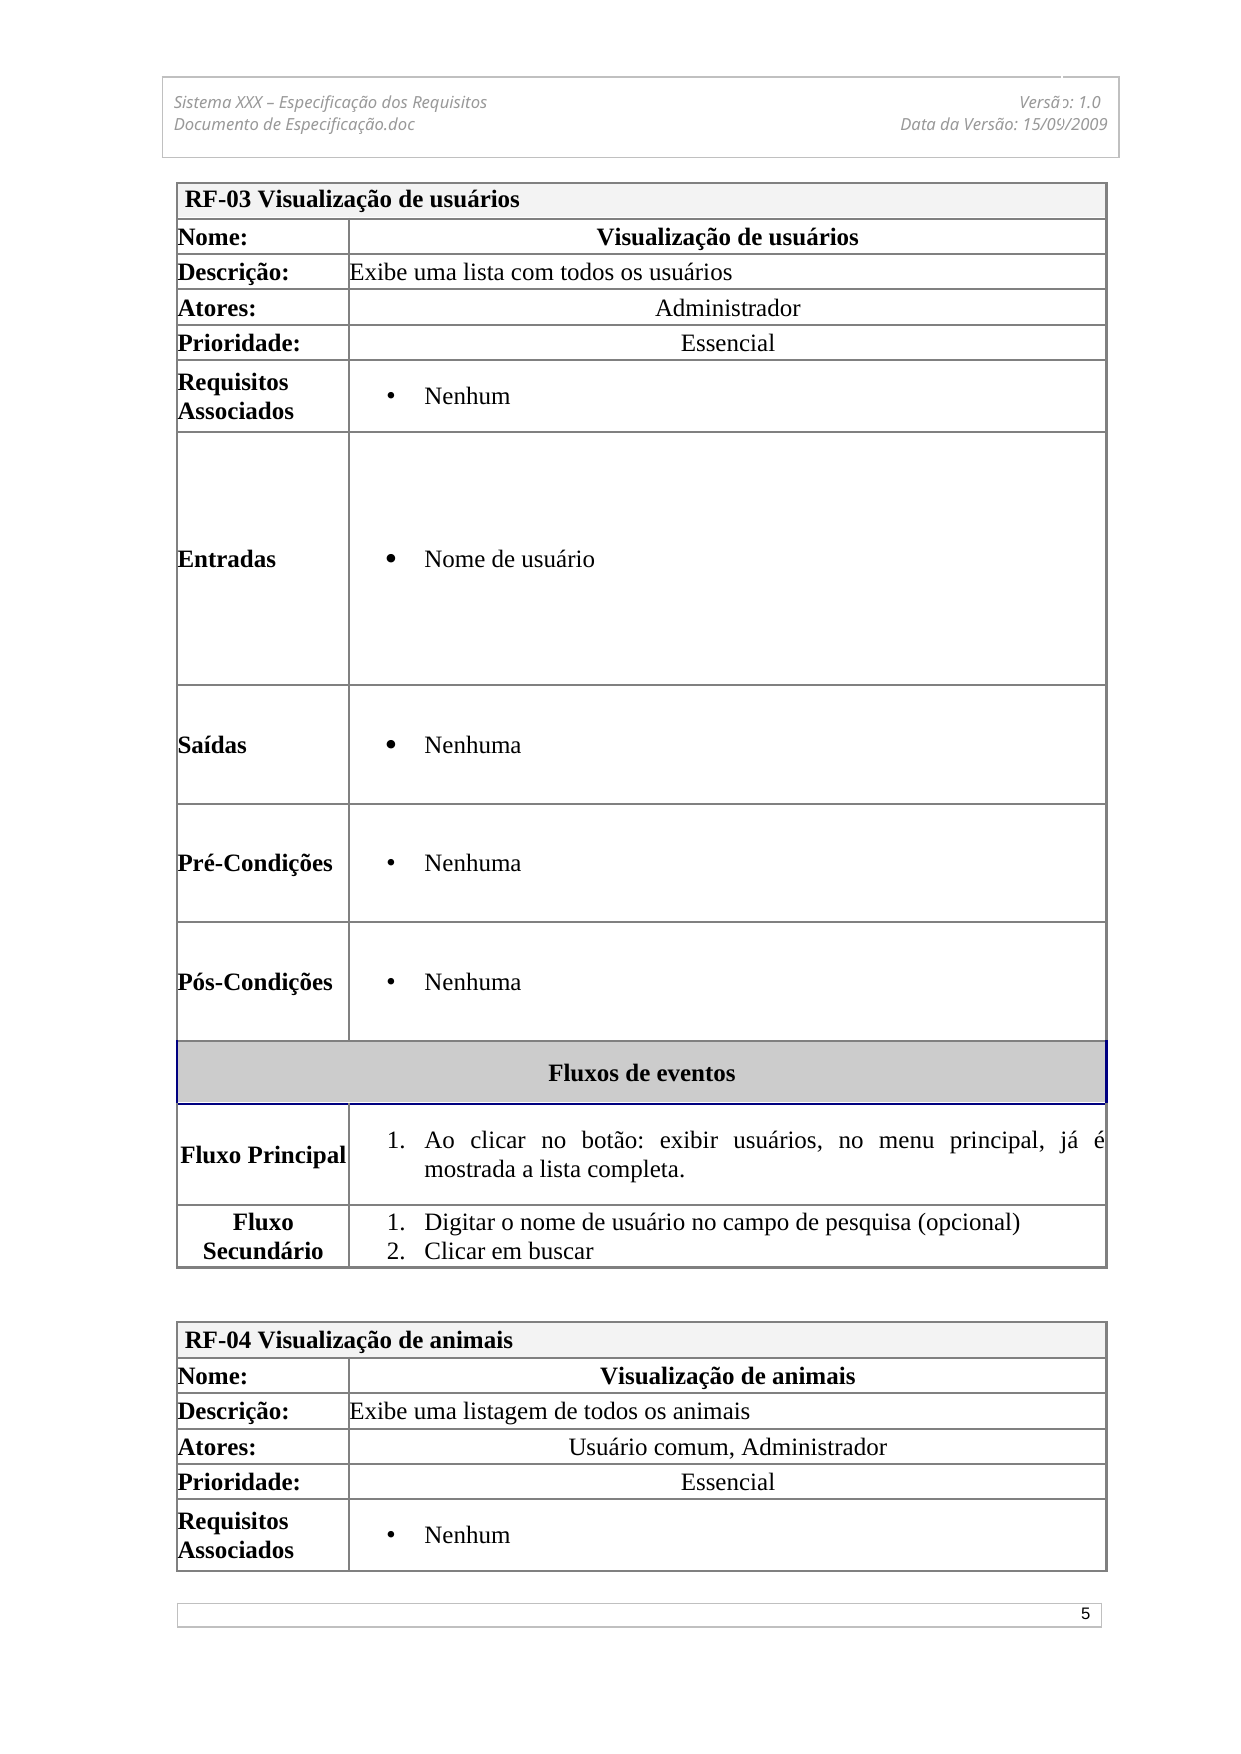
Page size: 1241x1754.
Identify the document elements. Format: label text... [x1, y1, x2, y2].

table_cell Nome: [178, 220, 348, 253]
table_cell Nome: [178, 1359, 348, 1392]
table_cell Saídas [178, 686, 348, 802]
table_cell Ao clicar no botão: exibir usuários, no menu principal, já é mostrada a lista completa. [350, 1105, 1105, 1204]
table_cell Requisitos Associados [178, 1500, 348, 1570]
table_cell Nenhum [350, 1500, 1105, 1570]
table_cell Fluxo Principal [178, 1105, 348, 1204]
table_cell Usuário comum, Administrador [350, 1430, 1105, 1463]
table_cell Atores: [178, 290, 348, 324]
table_header RF-04 Visualização de animais [178, 1323, 1105, 1357]
table_cell Nenhum [350, 361, 1105, 431]
table_cell Prioridade: [178, 326, 348, 359]
table_cell Fluxo Secundário [178, 1206, 348, 1266]
table_cell Descrição: [178, 1394, 348, 1427]
table_cell Visualização de usuários [350, 220, 1105, 253]
table_cell Nenhuma [350, 805, 1105, 921]
table_header RF-03 Visualização de usuários [178, 184, 1105, 217]
table_cell Exibe uma lista com todos os usuários [350, 255, 1105, 288]
table_cell Fluxos de eventos [178, 1042, 1105, 1058]
table_cell Administrador [350, 290, 1105, 324]
table_cell Nenhuma [350, 923, 1105, 1040]
table_cell Digitar o nome de usuário no campo de pesquisa (opcional) Clicar em buscar [350, 1206, 1105, 1266]
table_cell Pós-Condições [178, 923, 348, 1040]
table_cell Entradas [178, 433, 348, 684]
table_cell Descrição: [178, 255, 348, 288]
table_cell Requisitos Associados [178, 361, 348, 431]
table_cell Essencial [350, 1465, 1105, 1498]
table_cell Essencial [350, 326, 1105, 359]
table_cell Nenhuma [350, 686, 1105, 802]
table_cell Atores: [178, 1430, 348, 1463]
table_cell Nome de usuário [350, 433, 1105, 684]
table_cell Fluxos de eventos [178, 1087, 1105, 1102]
table_cell Prioridade: [178, 1465, 348, 1498]
table_cell Visualização de animais [350, 1359, 1105, 1392]
table_cell Pré-Condições [178, 805, 348, 921]
table_cell Exibe uma listagem de todos os animais [350, 1394, 1105, 1427]
